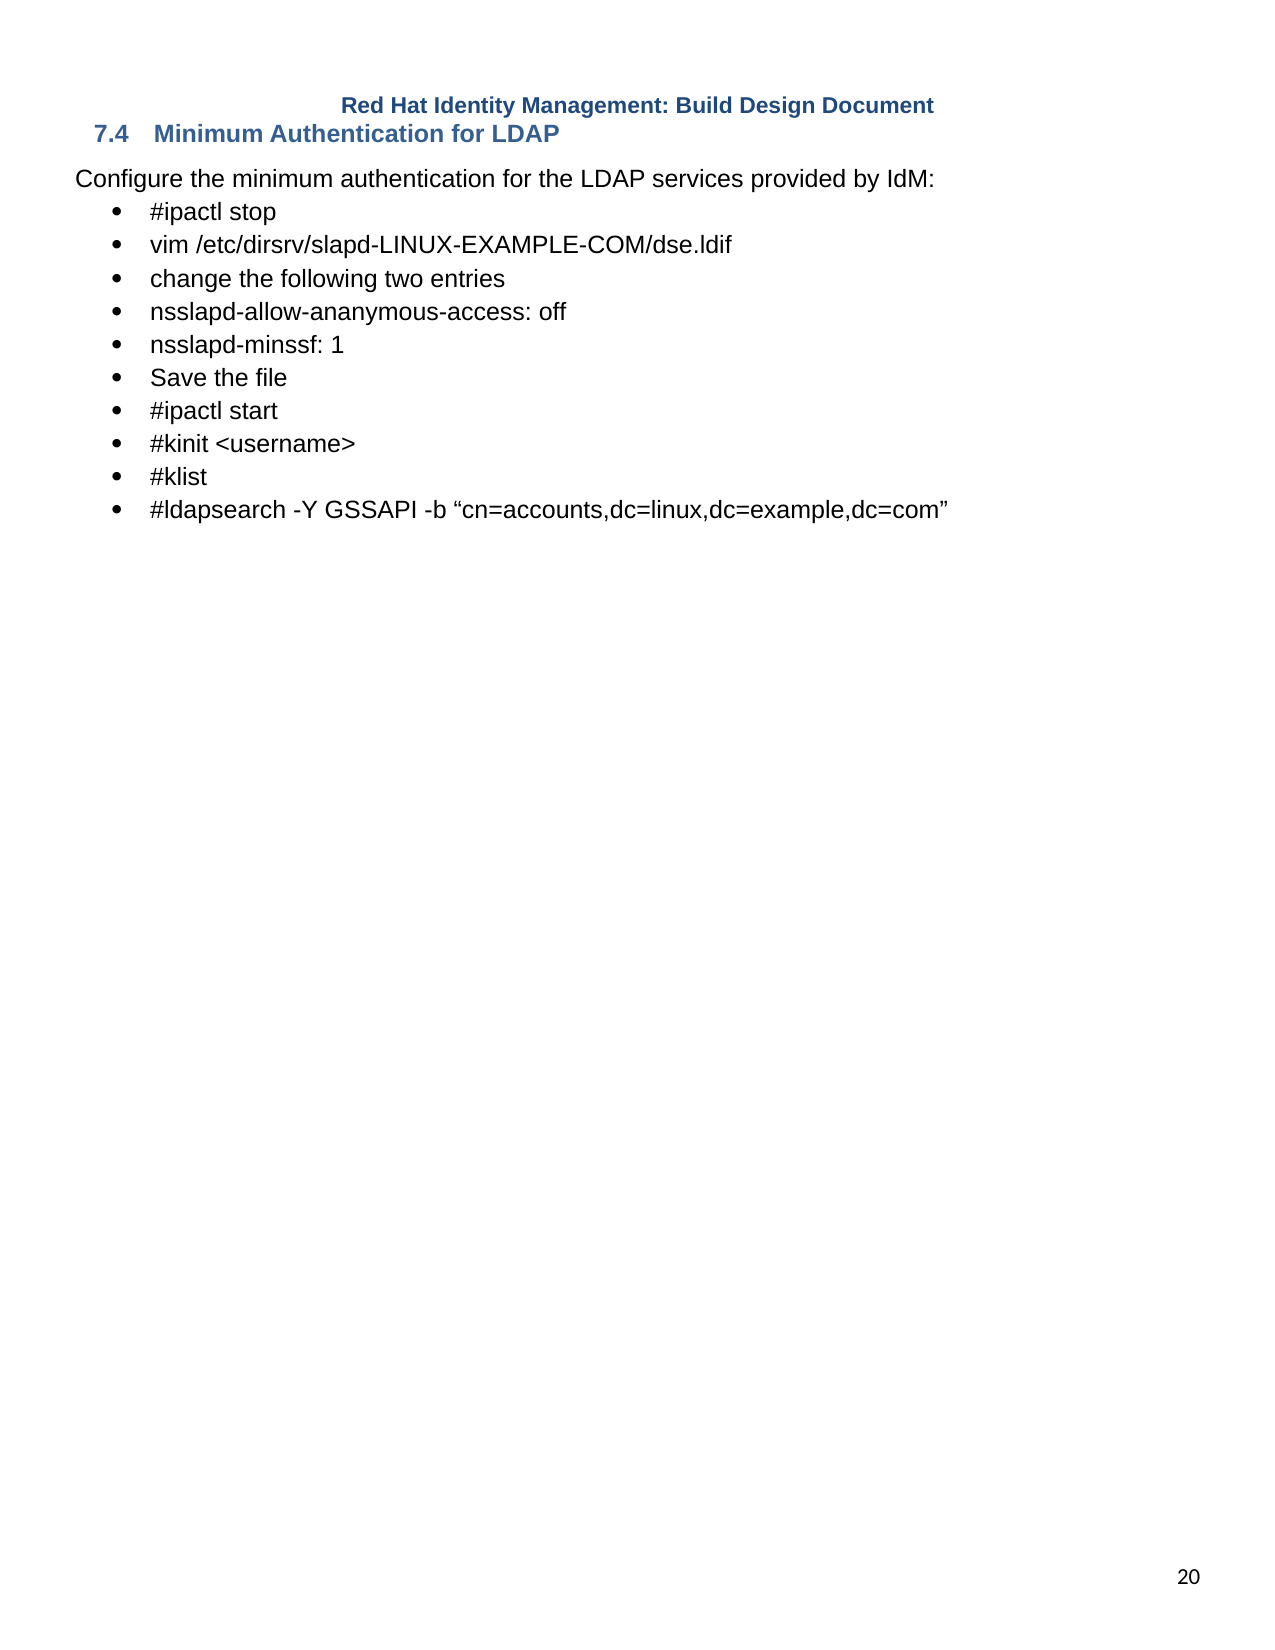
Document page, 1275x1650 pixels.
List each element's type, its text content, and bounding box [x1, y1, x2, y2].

list #kinit <username> [112, 429, 1200, 458]
list nsslapd-allow-ananymous-access: off [112, 297, 1200, 326]
subtitle Minimum Authentication for LDAP [94, 119, 1200, 148]
list Configure the minimum authentication for the LDAP services provided by IdM: [75, 164, 1200, 193]
list vim /etc/dirsrv/slapd-LINUX-EXAMPLE-COM/dse.ldif [112, 231, 1200, 259]
list change the following two entries [112, 264, 1200, 292]
list #klist [112, 462, 1200, 491]
list Save the file [112, 363, 1200, 392]
list #ipactl start [112, 396, 1200, 425]
list #ldapsearch -Y GSSAPI -b “cn=accounts,dc=linux,dc=example,dc=com” [112, 496, 1200, 524]
list nsslapd-minssf: 1 [112, 330, 1200, 359]
list #ipactl stop [112, 197, 1200, 226]
